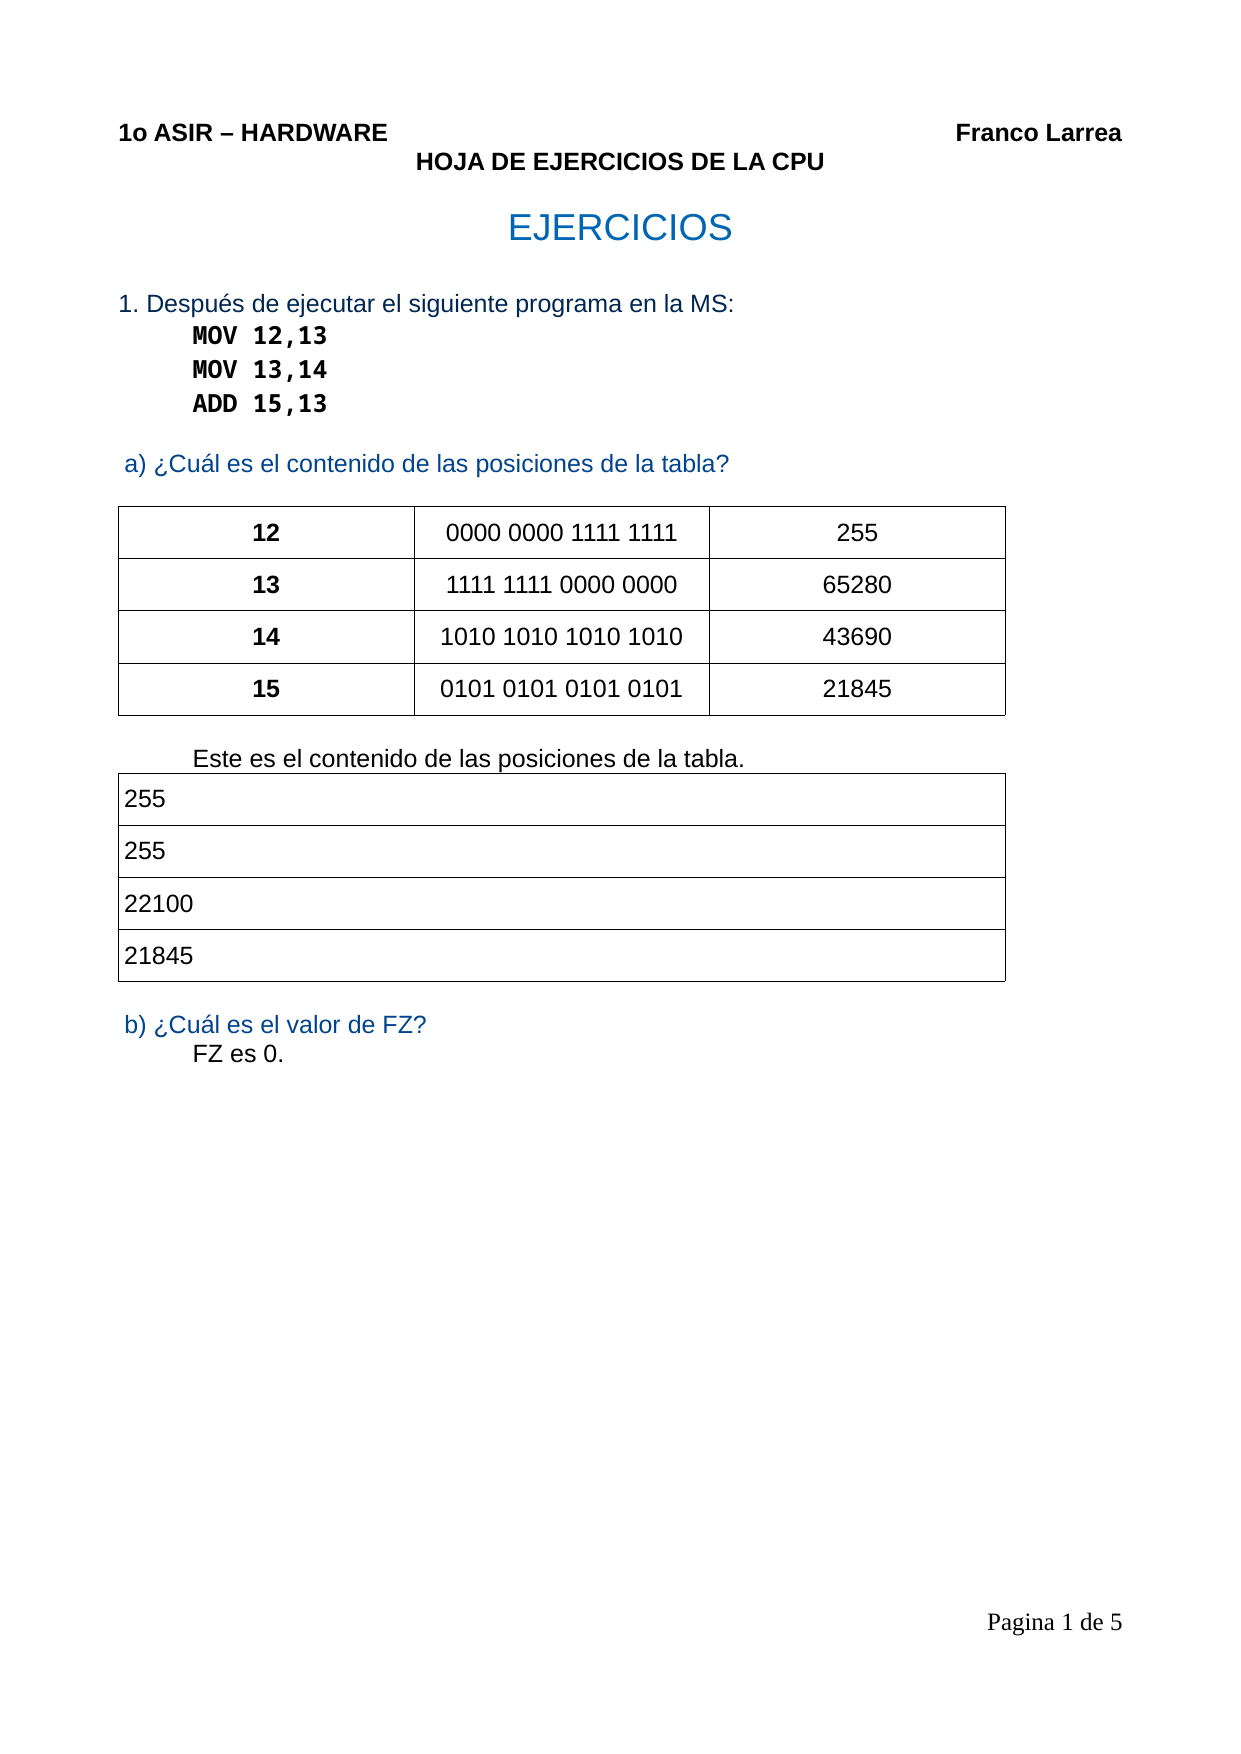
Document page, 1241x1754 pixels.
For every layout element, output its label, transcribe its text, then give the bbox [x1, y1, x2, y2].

table_cell 14 [119, 611, 414, 663]
table_cell 21845 [119, 930, 1005, 981]
table_cell 43690 [710, 611, 1005, 663]
table_cell 255 [119, 826, 1005, 877]
text FZ es 0. [192, 1039, 1122, 1067]
table_cell 1111 1111 0000 0000 [415, 559, 709, 610]
subtitle ¿Cuál es el valor de FZ? [124, 1010, 1122, 1039]
text Este es el contenido de las posiciones de la tabla. [192, 744, 1122, 772]
text EJERCICIOS [118, 205, 1122, 248]
table_cell 22100 [119, 878, 1005, 929]
table_cell 0101 0101 0101 0101 [415, 664, 709, 715]
text MOV 12,13 [192, 318, 1122, 352]
table_cell 1010 1010 1010 1010 [415, 611, 709, 663]
table_cell 65280 [710, 559, 1005, 610]
text ADD 15,13 [192, 386, 1122, 420]
subtitle ¿Cuál es el contenido de las posiciones de la tabla? [124, 448, 1122, 477]
table_cell 15 [119, 664, 414, 715]
text MOV 13,14 [192, 352, 1122, 386]
table_header 0000 0000 1111 1111 [415, 507, 709, 558]
table_header 12 [119, 507, 414, 558]
table_header 255 [119, 774, 1005, 824]
table_cell 21845 [710, 664, 1005, 715]
table_cell 13 [119, 559, 414, 610]
subtitle Después de ejecutar el siguiente programa en la MS: [118, 289, 1122, 318]
table_header 255 [710, 507, 1005, 558]
